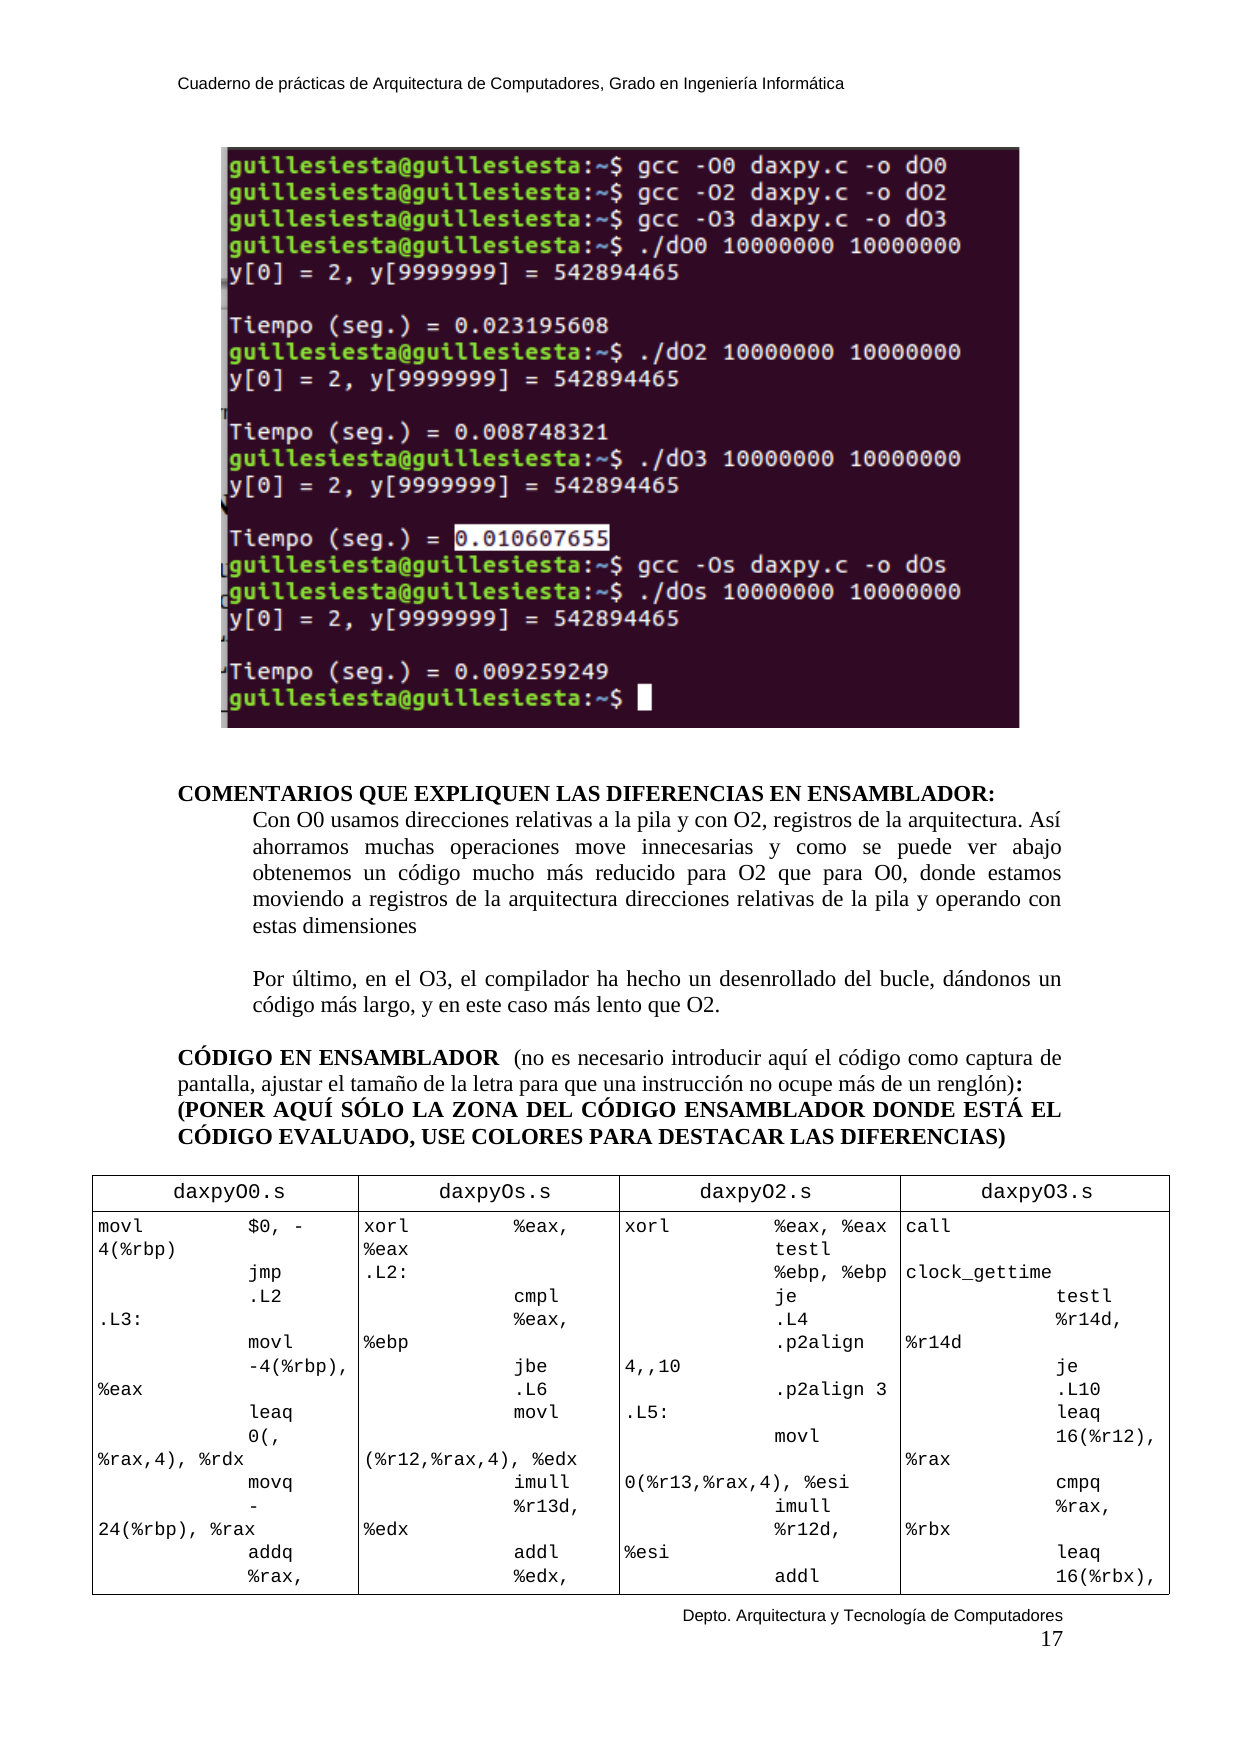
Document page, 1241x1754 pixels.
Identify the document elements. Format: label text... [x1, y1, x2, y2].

text CÓDIGO EN ENSAMBLADOR (no es necesario introducir aquí el código como captura de pantalla, ajustar el tamaño de la letra para que una instrucción no ocupe más de un renglón): [177, 1044, 1063, 1096]
table_cell call clock_gettime testl %r14d, %r14d je .L10 leaq 16(%r12), %rax cmpq %rax, %rbx leaq 16(%rbx), [901, 1212, 1169, 1593]
table_header daxpyO2.s [620, 1176, 900, 1211]
text Con O0 usamos direcciones relativas a la pila y con O2, registros de la arquitectura. Así ahorramos muchas operaciones move innecesarias y como se puede ver abajo obtenemos un código mucho más reducido para O2 que para O0, donde estamos moviendo a registros de la arquitectura direcciones relativas de la pila y operando con estas dimensiones [252, 806, 1063, 938]
table_cell movl $0, -4(%rbp) jmp .L2 .L3: movl -4(%rbp), %eax leaq 0(,%rax,4), %rdx movq -24(%rbp), %rax addq %rax, [93, 1212, 358, 1593]
table_cell xorl %eax, %eax testl %ebp, %ebp je .L4 .p2align 4,,10 .p2align 3 .L5: movl 0(%r13,%rax,4), %esi imull %r12d, %esi addl [620, 1212, 900, 1593]
text Por último, en el O3, el compilador ha hecho un desenrollado del bucle, dándonos un código más largo, y en este caso más lento que O2. [252, 964, 1063, 1017]
table_header daxpyOs.s [359, 1176, 619, 1211]
text COMENTARIOS QUE EXPLIQUEN LAS DIFERENCIAS EN ENSAMBLADOR: [177, 780, 1063, 806]
picture [221, 147, 1020, 728]
table_cell xorl %eax, %eax .L2: cmpl %eax, %ebp jbe .L6 movl (%r12,%rax,4), %edx imull %r13d, %edx addl %edx, [359, 1212, 619, 1593]
table_header daxpyO0.s [93, 1176, 358, 1211]
table_header daxpyO3.s [901, 1176, 1169, 1211]
text (PONER AQUÍ SÓLO LA ZONA DEL CÓDIGO ENSAMBLADOR DONDE ESTÁ EL CÓDIGO EVALUADO, USE COLORES PARA DESTACAR LAS DIFERENCIAS) [177, 1096, 1063, 1149]
